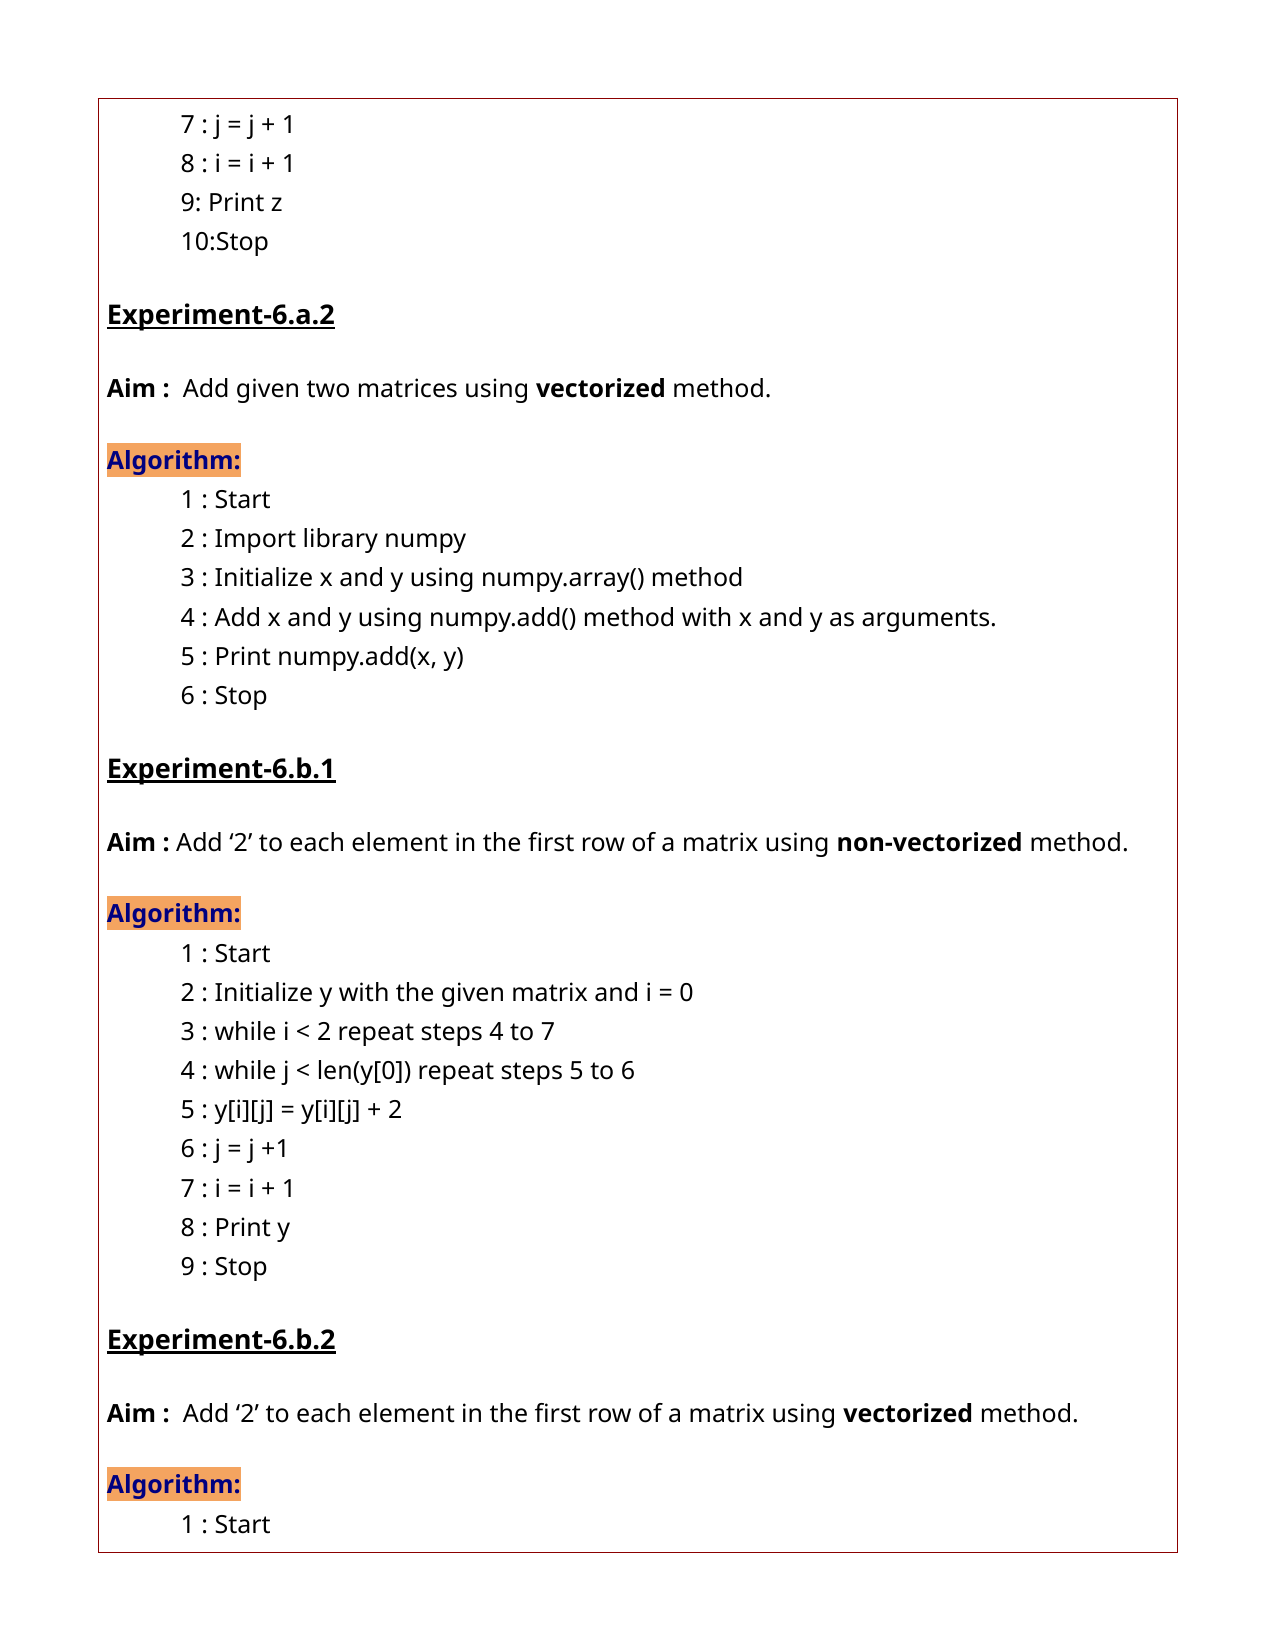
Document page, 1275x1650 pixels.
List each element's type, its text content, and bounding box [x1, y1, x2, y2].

text Aim : Add ‘2’ to each element in the first row of a matrix using non-vectorized method. [107, 824, 1168, 858]
text 1 : Start [180, 482, 1168, 516]
text 2 : Import library numpy [180, 521, 1168, 555]
text 8 : Print y [180, 1209, 1168, 1243]
text 4 : while j < len(y[0]) repeat steps 5 to 6 [180, 1053, 1168, 1087]
text 1 : Start [180, 935, 1168, 969]
text Experiment-6.a.2 [107, 296, 1168, 333]
text 7 : i = i + 1 [180, 1170, 1168, 1204]
text 8 : i = i + 1 [180, 146, 1168, 180]
text 4 : Add x and y using numpy.add() method with x and y as arguments. [180, 599, 1168, 633]
text 5 : Print numpy.add(x, y) [180, 638, 1168, 672]
text Algorithm: [107, 896, 1168, 930]
text 9: Print z [180, 185, 1168, 219]
text Experiment-6.b.1 [107, 749, 1168, 786]
text 6 : j = j +1 [180, 1131, 1168, 1165]
text 1 : Start [180, 1506, 1168, 1540]
text 3 : while i < 2 repeat steps 4 to 7 [180, 1014, 1168, 1048]
text 5 : y[i][j] = y[i][j] + 2 [180, 1092, 1168, 1126]
text 7 : j = j + 1 [180, 107, 1168, 141]
text 2 : Initialize y with the given matrix and i = 0 [180, 974, 1168, 1008]
text Algorithm: [107, 1467, 1168, 1501]
text 3 : Initialize x and y using numpy.array() method [180, 560, 1168, 594]
text 6 : Stop [180, 678, 1168, 712]
text Experiment-6.b.2 [107, 1320, 1168, 1357]
text Aim : Add given two matrices using vectorized method. [107, 371, 1168, 405]
text Aim : Add ‘2’ to each element in the first row of a matrix using vectorized method. [107, 1395, 1168, 1429]
text 10:Stop [180, 224, 1168, 258]
text 9 : Stop [180, 1249, 1168, 1283]
text Algorithm: [107, 443, 1168, 477]
